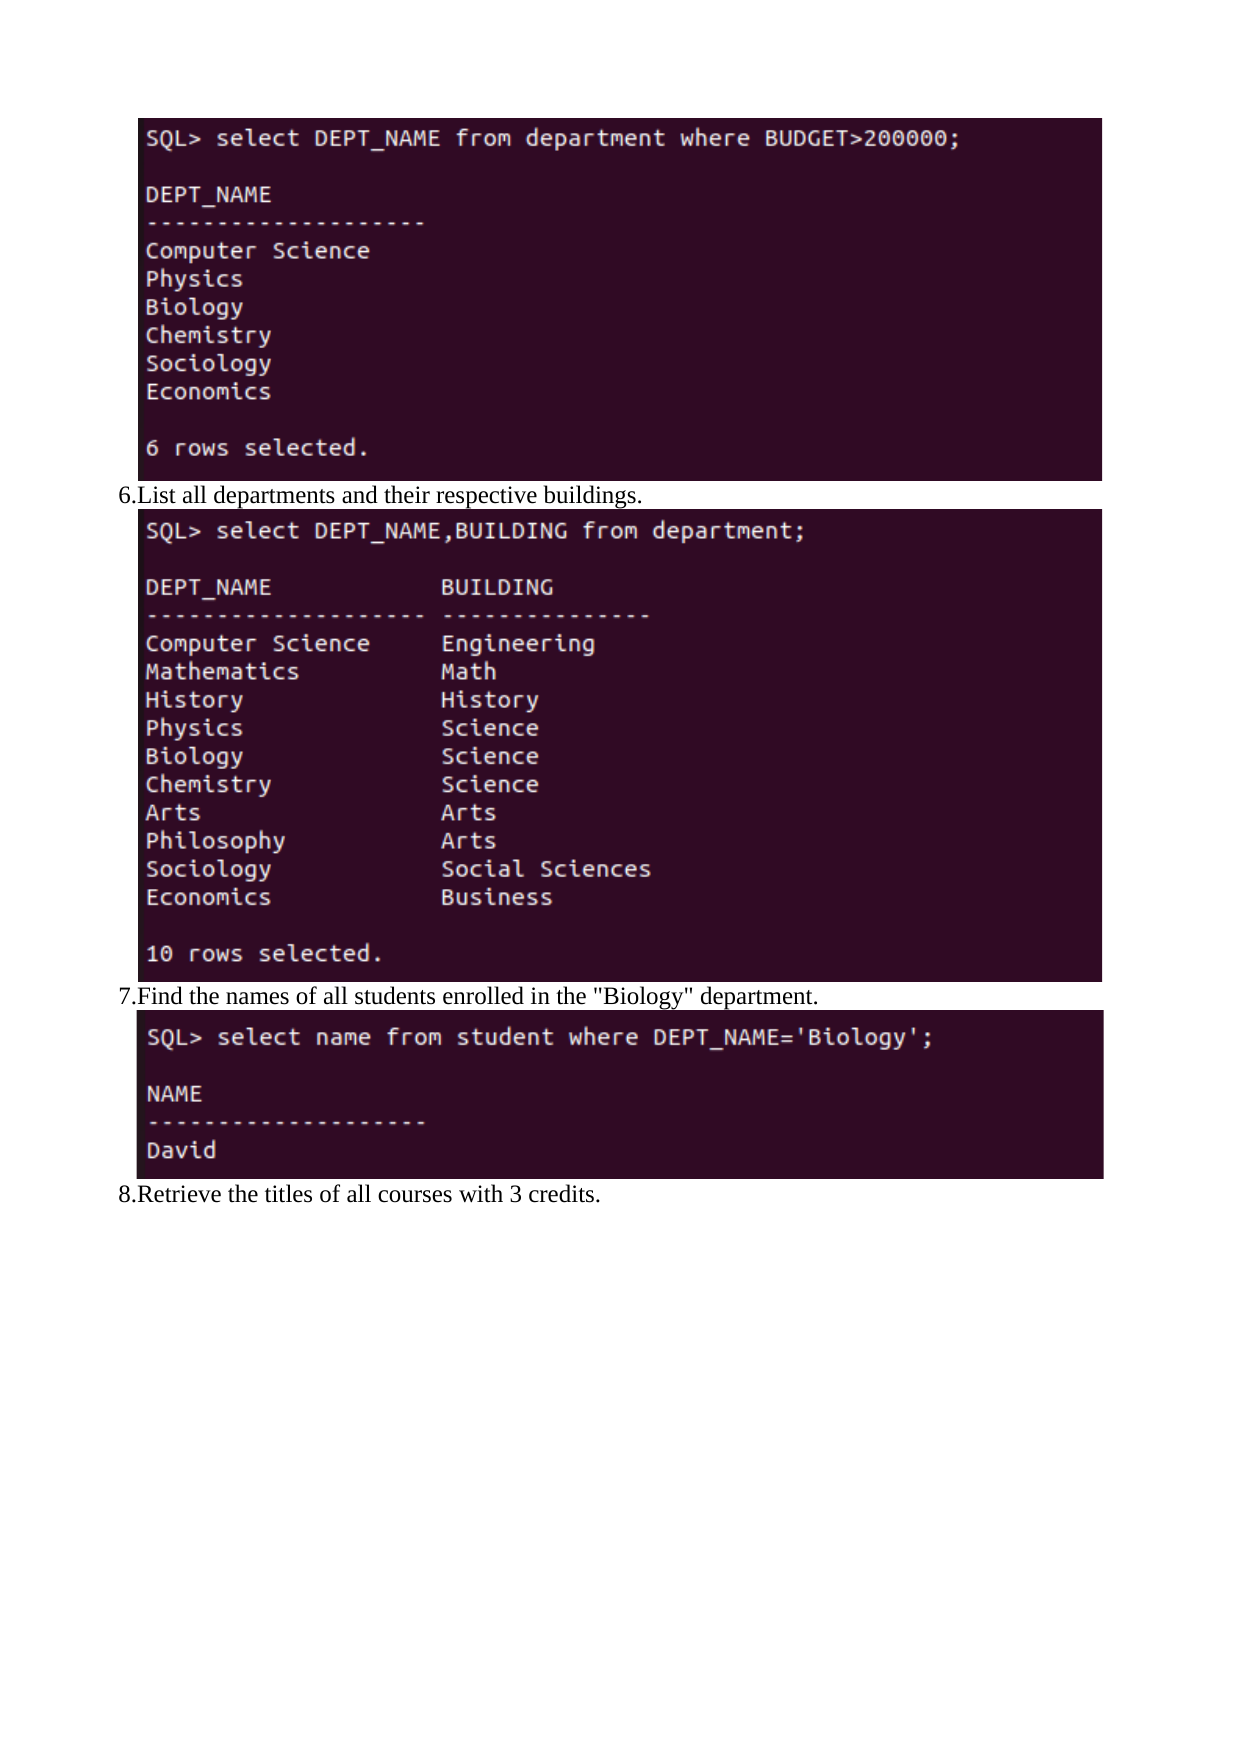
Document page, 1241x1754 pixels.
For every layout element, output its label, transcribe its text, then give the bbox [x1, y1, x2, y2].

picture [136, 1010, 1104, 1179]
text 7.Find the names of all students enrolled in the "Biology" department. [118, 509, 1122, 1010]
text 6.List all departments and their respective buildings. [118, 118, 1122, 509]
picture [138, 118, 1103, 481]
text 8.Retrieve the titles of all courses with 3 credits. [118, 1010, 1122, 1207]
picture [138, 509, 1103, 982]
